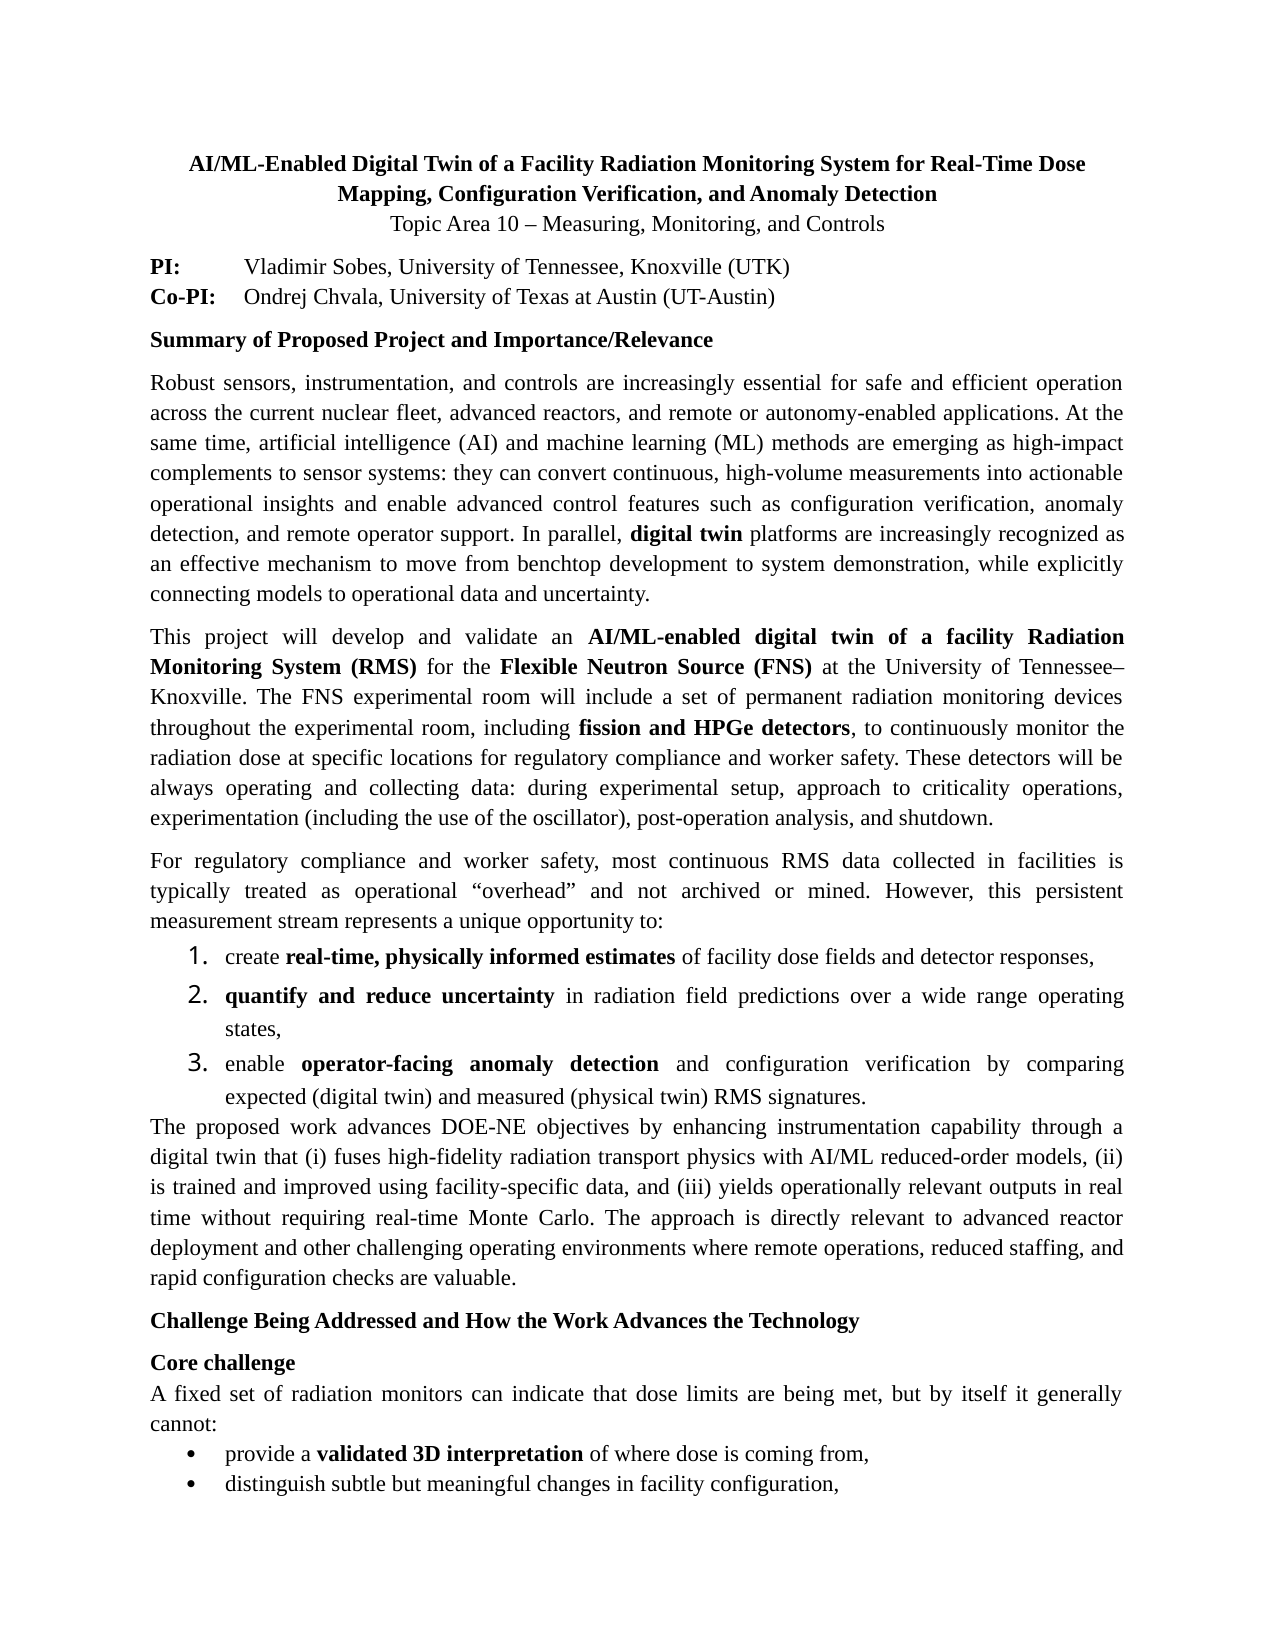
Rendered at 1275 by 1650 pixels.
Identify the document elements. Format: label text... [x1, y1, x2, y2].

text Summary of Proposed Project and Importance/Relevance [150, 326, 1125, 352]
text Topic Area 10 – Measuring, Monitoring, and Controls [150, 210, 1125, 237]
list enable operator-facing anomaly detection and configuration verification by comparing expected (digital twin) and measured (physical twin) RMS signatures. [187, 1045, 1125, 1109]
text A fixed set of radiation monitors can indicate that dose limits are being met, but by itself it generally cannot: [150, 1379, 1125, 1436]
text PI: Vladimir Sobes, University of Tennessee, Knoxville (UTK) [150, 253, 1125, 279]
list create real-time, physically informed estimates of facility dose fields and detector responses, [187, 937, 1125, 972]
text Core challenge [150, 1349, 1125, 1376]
text Robust sensors, instrumentation, and controls are increasingly essential for safe and efficient operation across the current nuclear fleet, advanced reactors, and remote or autonomy-enabled applications. At the same time, artificial intelligence (AI) and machine learning (ML) methods are emerging as high-impact complements to sensor systems: they can convert continuous, high-volume measurements into actionable operational insights and enable advanced control features such as configuration verification, anomaly detection, and remote operator support. In parallel, digital twin platforms are increasingly recognized as an effective mechanism to move from benchtop development to system demonstration, while explicitly connecting models to operational data and uncertainty. [150, 369, 1125, 607]
text This project will develop and validate an AI/ML-enabled digital twin of a facility Radiation Monitoring System (RMS) for the Flexible Neutron Source (FNS) at the University of Tennessee–Knoxville. The FNS experimental room will include a set of permanent radiation monitoring devices throughout the experimental room, including fission and HPGe detectors, to continuously monitor the radiation dose at specific locations for regulatory compliance and worker safety. These detectors will be always operating and collecting data: during experimental setup, approach to criticality operations, experimentation (including the use of the oscillator), post-operation analysis, and shutdown. [150, 623, 1125, 831]
text The proposed work advances DOE-NE objectives by enhancing instrumentation capability through a digital twin that (i) fuses high-fidelity radiation transport physics with AI/ML reduced-order models, (ii) is trained and improved using facility-specific data, and (iii) yields operationally relevant outputs in real time without requiring real-time Monte Carlo. The approach is directly relevant to advanced reactor deployment and other challenging operating environments where remote operations, reduced staffing, and rapid configuration checks are valuable. [150, 1113, 1125, 1290]
text Co-PI: Ondrej Chvala, University of Texas at Austin (UT-Austin) [150, 283, 1125, 310]
list distinguish subtle but meaningful changes in facility configuration, [187, 1470, 1125, 1497]
text Challenge Being Addressed and How the Work Advances the Technology [150, 1307, 1125, 1333]
text For regulatory compliance and worker safety, most continuous RMS data collected in facilities is typically treated as operational “overhead” and not archived or mined. However, this persistent measurement stream represents a unique opportunity to: [150, 847, 1125, 934]
list quantify and reduce uncertainty in radiation field predictions over a wide range operating states, [187, 977, 1125, 1041]
text AI/ML-Enabled Digital Twin of a Facility Radiation Monitoring System for Real-Time Dose Mapping, Configuration Verification, and Anomaly Detection [150, 150, 1125, 207]
list provide a validated 3D interpretation of where dose is coming from, [187, 1440, 1125, 1466]
